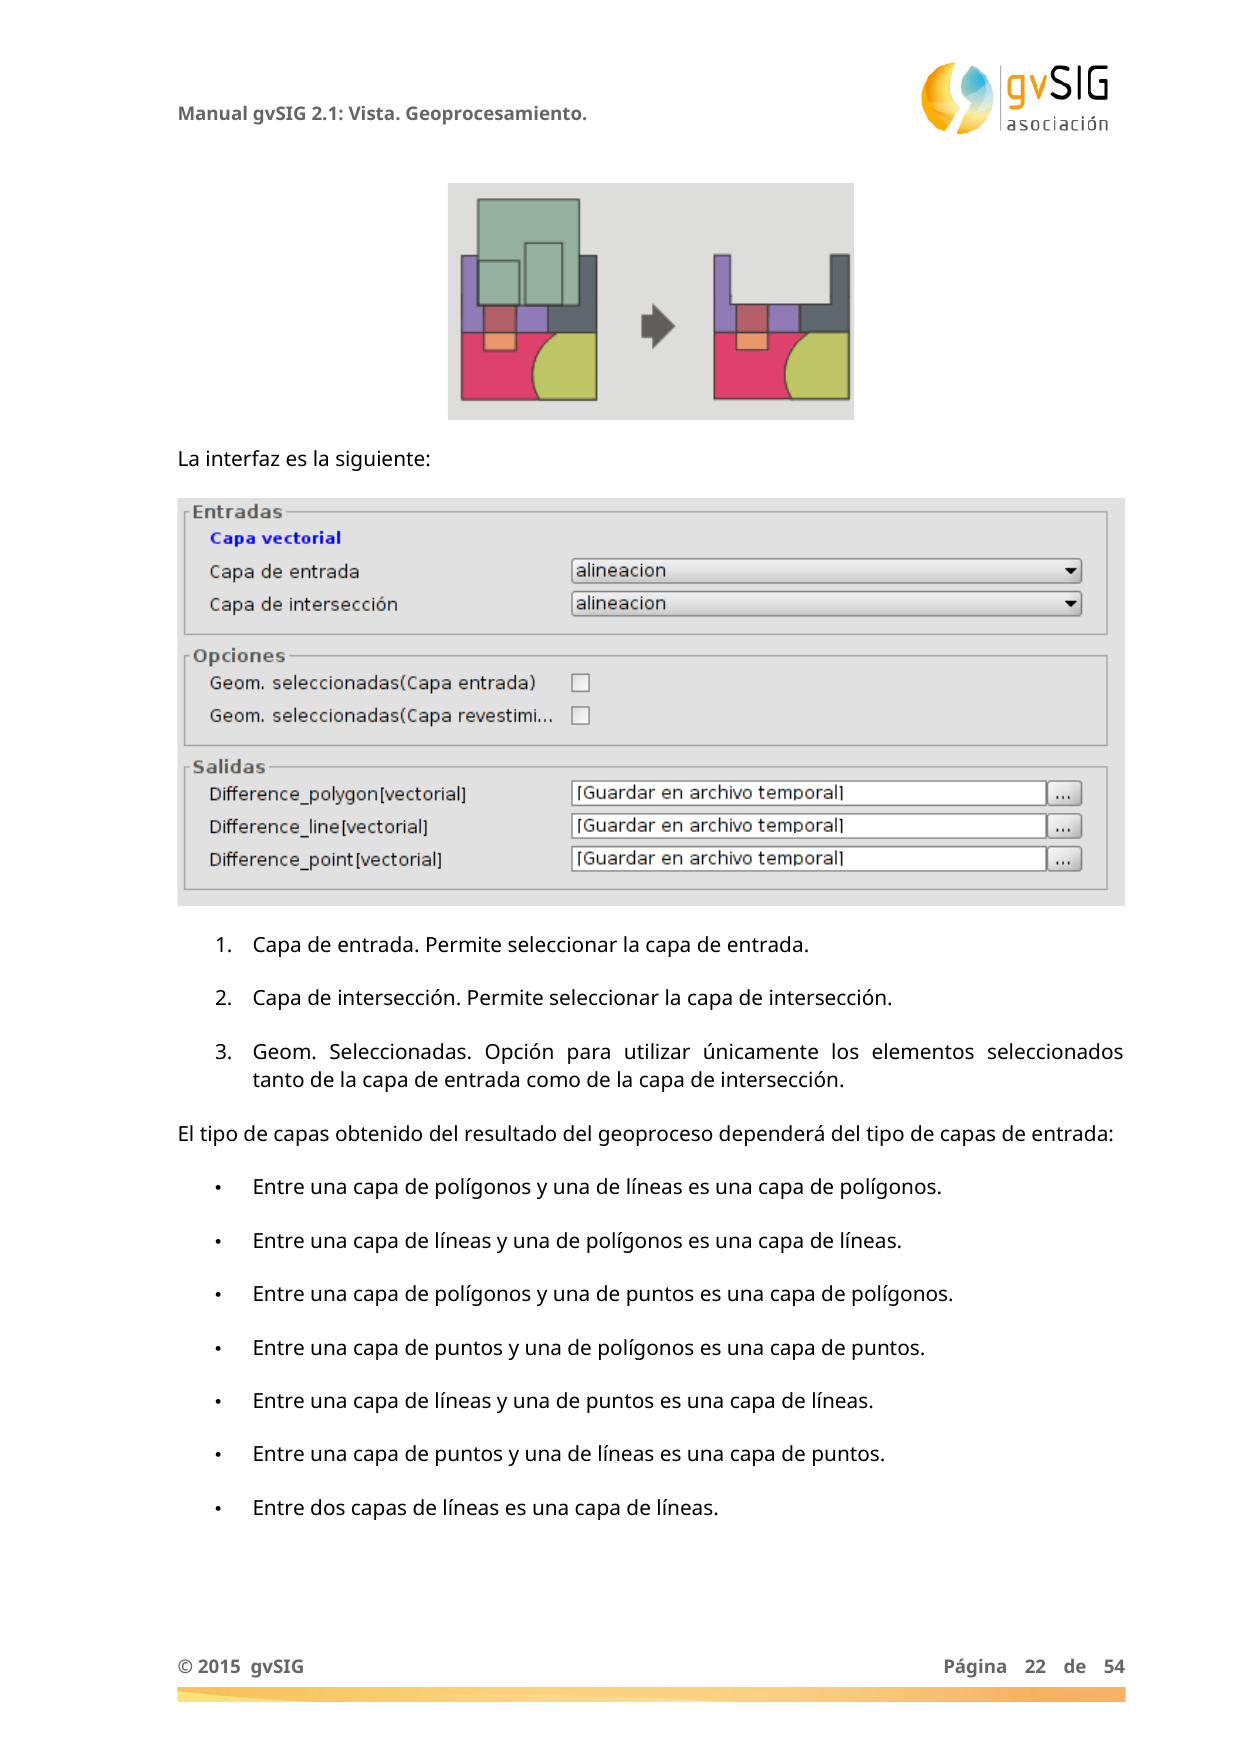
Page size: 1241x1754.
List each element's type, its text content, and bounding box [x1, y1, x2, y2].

list Entre una capa de líneas y una de puntos es una capa de líneas. [215, 1386, 1125, 1414]
list Geom. Seleccionadas. Opción para utilizar únicamente los elementos seleccionados tanto de la capa de entrada como de la capa de intersección. [215, 1037, 1125, 1094]
picture [447, 183, 855, 420]
list Capa de intersección. Permite seleccionar la capa de intersección. [215, 983, 1125, 1012]
text La interfaz es la siguiente: [177, 444, 1125, 473]
list Entre una capa de polígonos y una de líneas es una capa de polígonos. [215, 1172, 1125, 1201]
list Entre dos capas de líneas es una capa de líneas. [215, 1493, 1125, 1521]
picture [177, 498, 1125, 906]
list Entre una capa de puntos y una de líneas es una capa de puntos. [215, 1439, 1125, 1468]
picture [902, 47, 1122, 148]
text El tipo de capas obtenido del resultado del geoproceso dependerá del tipo de capas de entrada: [177, 1119, 1125, 1147]
list Entre una capa de polígonos y una de puntos es una capa de polígonos. [215, 1279, 1125, 1308]
picture [177, 1687, 1126, 1702]
list Entre una capa de líneas y una de polígonos es una capa de líneas. [215, 1226, 1125, 1254]
list Capa de entrada. Permite seleccionar la capa de entrada. [215, 930, 1125, 958]
list Entre una capa de puntos y una de polígonos es una capa de puntos. [215, 1333, 1125, 1361]
